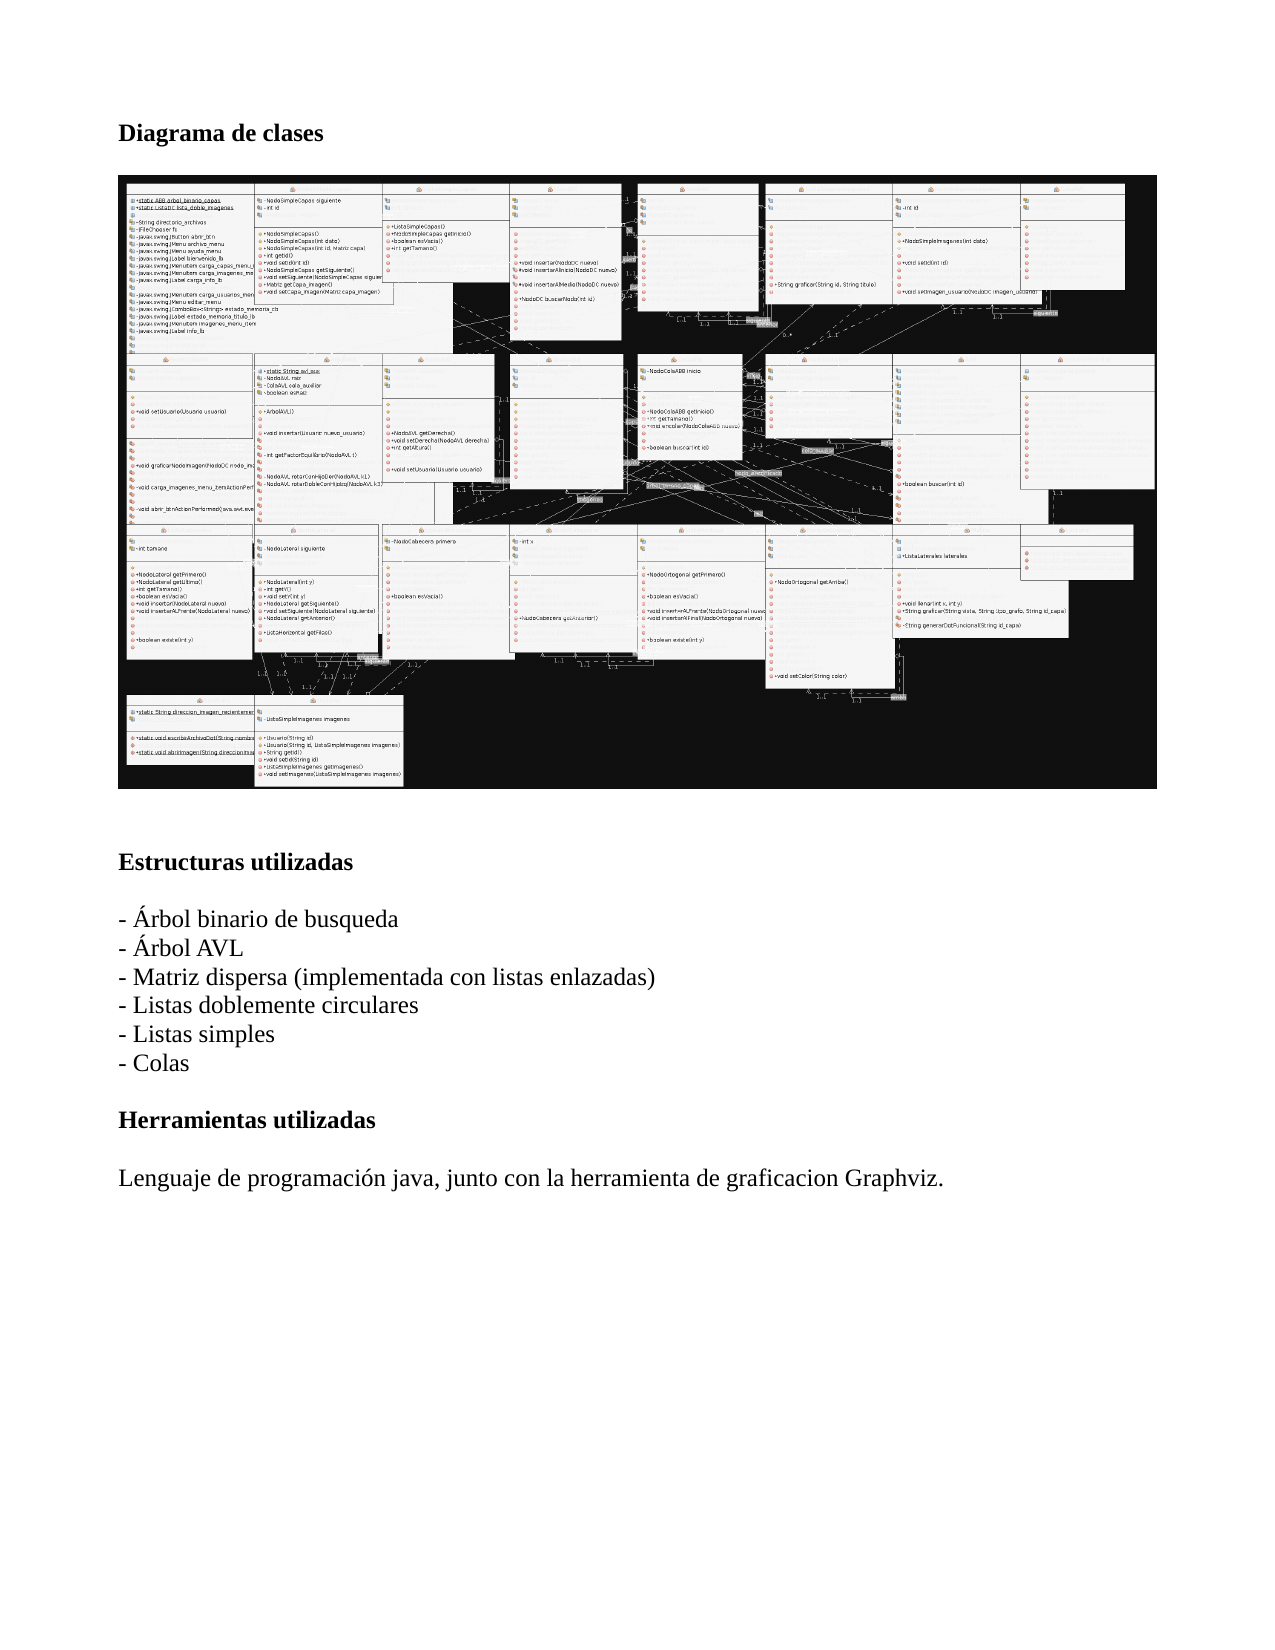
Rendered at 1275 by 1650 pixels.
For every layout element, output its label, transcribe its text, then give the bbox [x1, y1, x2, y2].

text Lenguaje de programación java, junto con la herramienta de graficacion Graphviz. [118, 1163, 1157, 1192]
text - Matriz dispersa (implementada con listas enlazadas) [118, 962, 1157, 990]
text Estructuras utilizadas [118, 847, 1157, 875]
picture [118, 175, 1157, 789]
text - Colas [118, 1048, 1157, 1077]
text - Árbol AVL [118, 933, 1157, 962]
text - Listas simples [118, 1019, 1157, 1048]
text - Listas doblemente circulares [118, 990, 1157, 1019]
text Herramientas utilizadas [118, 1105, 1157, 1134]
text Diagrama de clases [118, 118, 1157, 147]
text - Árbol binario de busqueda [118, 904, 1157, 933]
